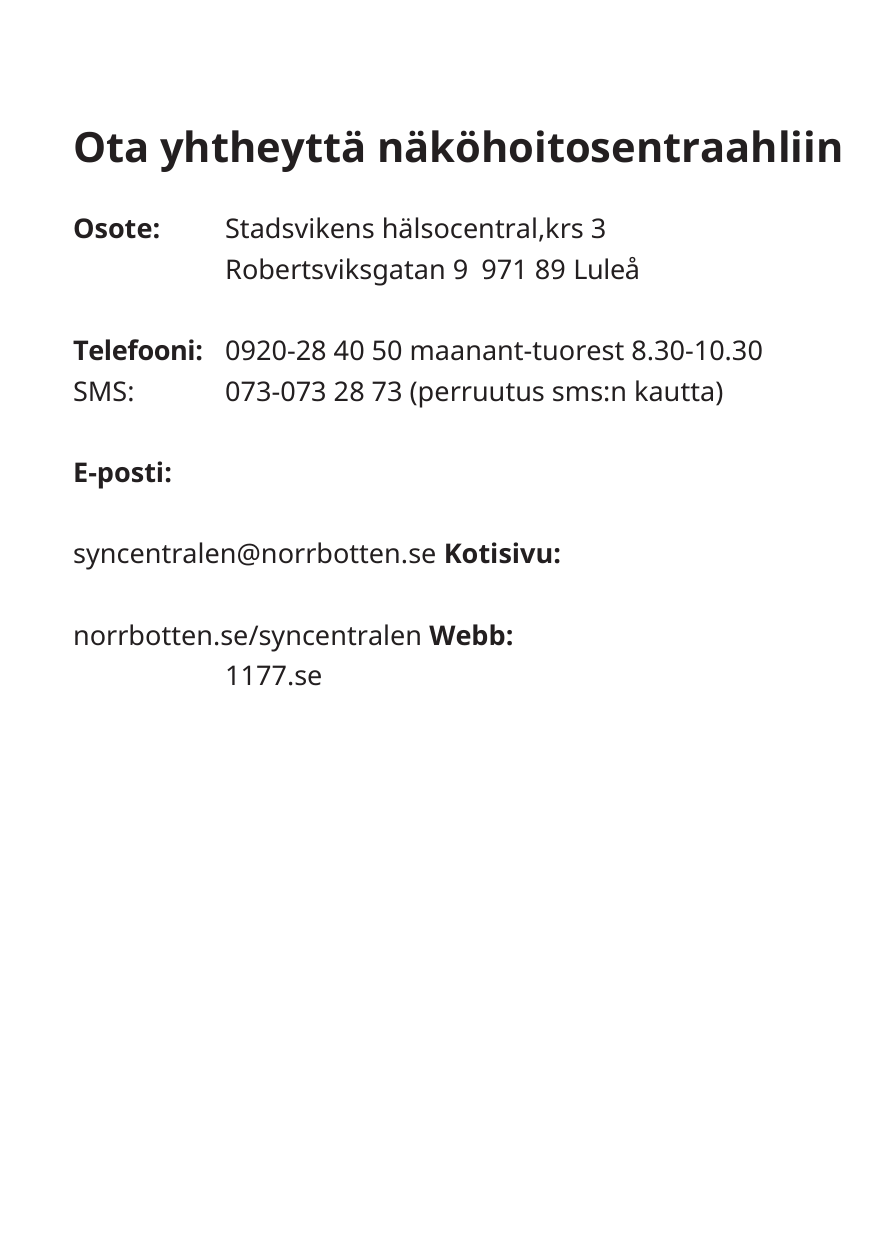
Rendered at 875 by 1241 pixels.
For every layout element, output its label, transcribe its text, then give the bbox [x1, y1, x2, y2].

text E-posti: syncentralen@norrbotten.se Kotisivu: norrbotten.se/syncentralen Webb: 1177.se [73, 454, 563, 693]
text Telefooni: 0920-28 40 50 maanant-tuorest 8.30-10.30 [73, 331, 849, 368]
text SMS: 073-073 28 73 (perruutus sms:n kautta) [73, 372, 849, 409]
subtitle Ota yhtheyttä näköhoitosentraahliin [73, 118, 849, 174]
text Osote: Stadsvikens hälsocentral,krs 3 Robertsviksgatan 9 971 89 Luleå [73, 209, 645, 287]
